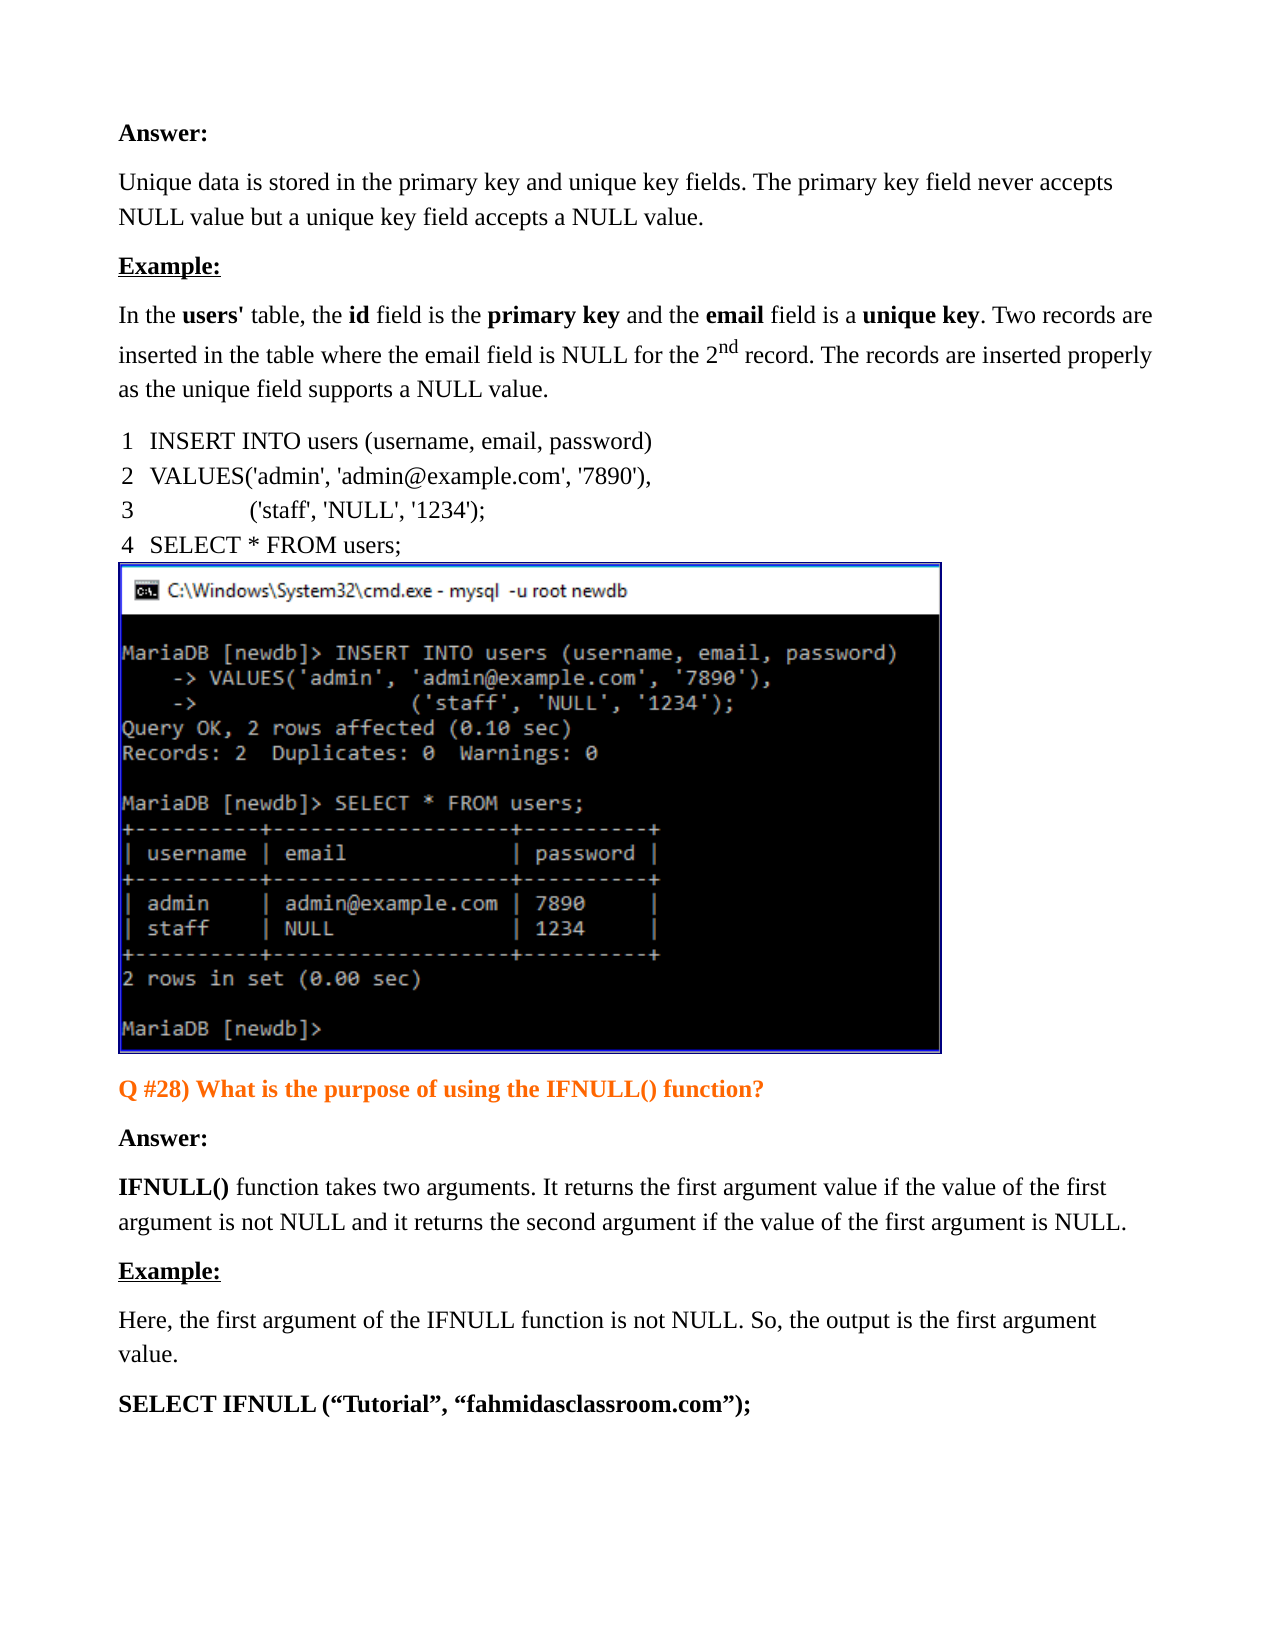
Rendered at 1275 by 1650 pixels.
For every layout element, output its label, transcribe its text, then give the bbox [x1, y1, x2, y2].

text In the users' table, the id field is the primary key and the email field is a unique key. Two records are inserted in the table where the email field is NULL for the 2nd record. The records are inserted properly as the unique field supports a NULL value. [118, 300, 1157, 403]
table_header INSERT INTO users (username, email, password) [146, 424, 826, 458]
text Example: [118, 251, 1157, 279]
table_header SELECT * FROM users; [146, 527, 447, 562]
text SELECT IFNULL (“Tutorial”, “fahmidasclassroom.com”); [118, 1389, 1157, 1417]
table_header VALUES('admin', 'admin@example.com', '7890'), [146, 458, 842, 493]
table_header 1 [118, 424, 146, 458]
table_header 4 [118, 527, 146, 562]
text Answer: [118, 118, 1157, 147]
text Example: [118, 1256, 1157, 1285]
text Here, the first argument of the IFNULL function is not NULL. So, the output is the first argument value. [118, 1305, 1157, 1368]
text IFNULL() function takes two arguments. It returns the first argument value if the value of the first argument is not NULL and it returns the second argument if the value of the first argument is NULL. [118, 1172, 1157, 1236]
text Unique data is stored in the primary key and unique key fields. The primary key field never accepts NULL value but a unique key field accepts a NULL value. [118, 167, 1157, 230]
text Answer: [118, 1123, 1157, 1152]
picture [120, 563, 940, 1053]
table_header 2 [118, 458, 146, 493]
table_header ('staff', 'NULL', '1234'); [146, 493, 806, 527]
table_header 3 [118, 493, 146, 527]
text Q #28) What is the purpose of using the IFNULL() function? [118, 1074, 1157, 1103]
